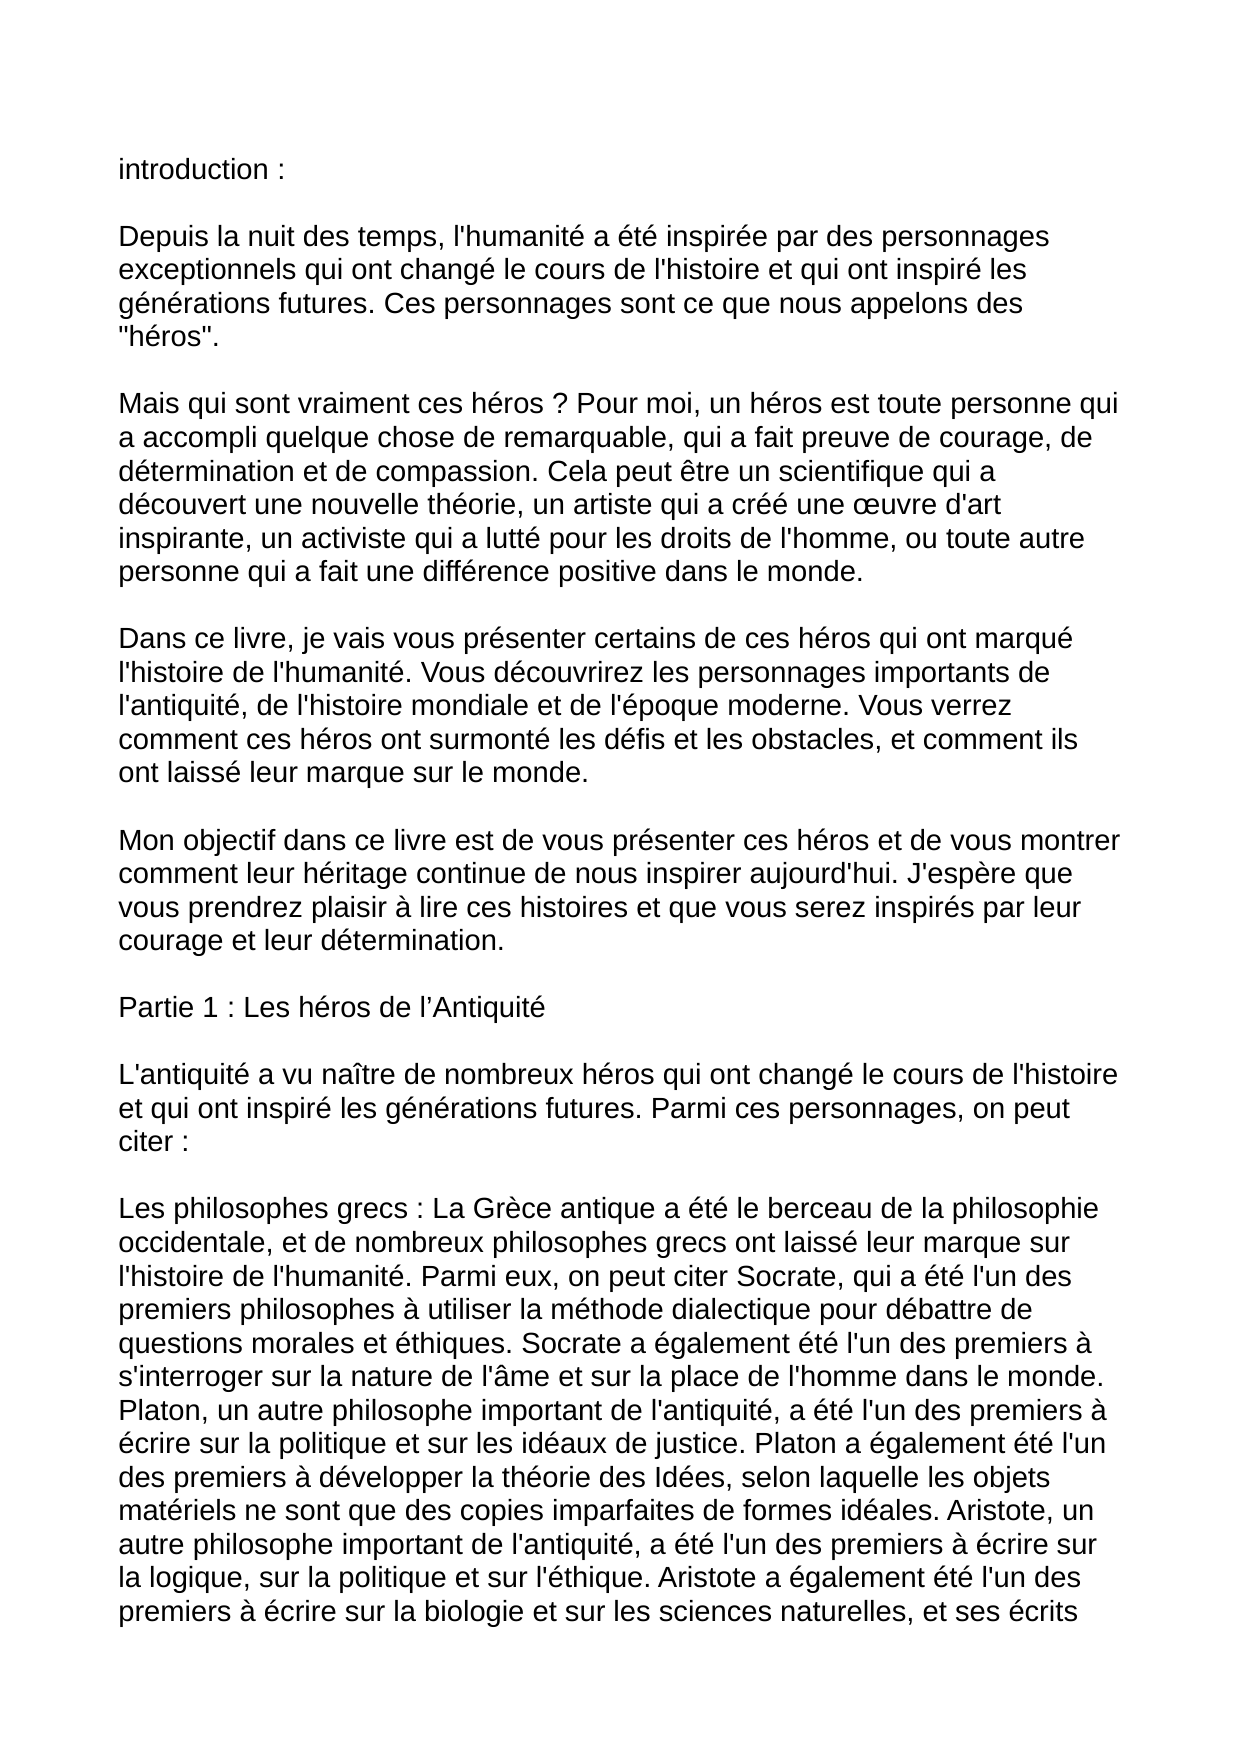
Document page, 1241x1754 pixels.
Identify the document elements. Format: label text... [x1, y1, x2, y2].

text Partie 1 : Les héros de l’Antiquité [118, 990, 1122, 1024]
text Les philosophes grecs : La Grèce antique a été le berceau de la philosophie occidentale, et de nombreux philosophes grecs ont laissé leur marque sur l'histoire de l'humanité. Parmi eux, on peut citer Socrate, qui a été l'un des premiers philosophes à utiliser la méthode dialectique pour débattre de questions morales et éthiques. Socrate a également été l'un des premiers à s'interroger sur la nature de l'âme et sur la place de l'homme dans le monde. Platon, un autre philosophe important de l'antiquité, a été l'un des premiers à écrire sur la politique et sur les idéaux de justice. Platon a également été l'un des premiers à développer la théorie des Idées, selon laquelle les objets matériels ne sont que des copies imparfaites de formes idéales. Aristote, un autre philosophe important de l'antiquité, a été l'un des premiers à écrire sur la logique, sur la politique et sur l'éthique. Aristote a également été l'un des premiers à écrire sur la biologie et sur les sciences naturelles, et ses écrits [118, 1191, 1122, 1627]
text Depuis la nuit des temps, l'humanité a été inspirée par des personnages exceptionnels qui ont changé le cours de l'histoire et qui ont inspiré les générations futures. Ces personnages sont ce que nous appelons des "héros". [118, 219, 1122, 353]
text L'antiquité a vu naître de nombreux héros qui ont changé le cours de l'histoire et qui ont inspiré les générations futures. Parmi ces personnages, on peut citer : [118, 1057, 1122, 1158]
text Mon objectif dans ce livre est de vous présenter ces héros et de vous montrer comment leur héritage continue de nous inspirer aujourd'hui. J'espère que vous prendrez plaisir à lire ces histoires et que vous serez inspirés par leur courage et leur détermination. [118, 822, 1122, 957]
text Dans ce livre, je vais vous présenter certains de ces héros qui ont marqué l'histoire de l'humanité. Vous découvrirez les personnages importants de l'antiquité, de l'histoire mondiale et de l'époque moderne. Vous verrez comment ces héros ont surmonté les défis et les obstacles, et comment ils ont laissé leur marque sur le monde. [118, 621, 1122, 789]
text Mais qui sont vraiment ces héros ? Pour moi, un héros est toute personne qui a accompli quelque chose de remarquable, qui a fait preuve de courage, de détermination et de compassion. Cela peut être un scientifique qui a découvert une nouvelle théorie, un artiste qui a créé une œuvre d'art inspirante, un activiste qui a lutté pour les droits de l'homme, ou toute autre personne qui a fait une différence positive dans le monde. [118, 386, 1122, 588]
text introduction : [118, 152, 1122, 185]
